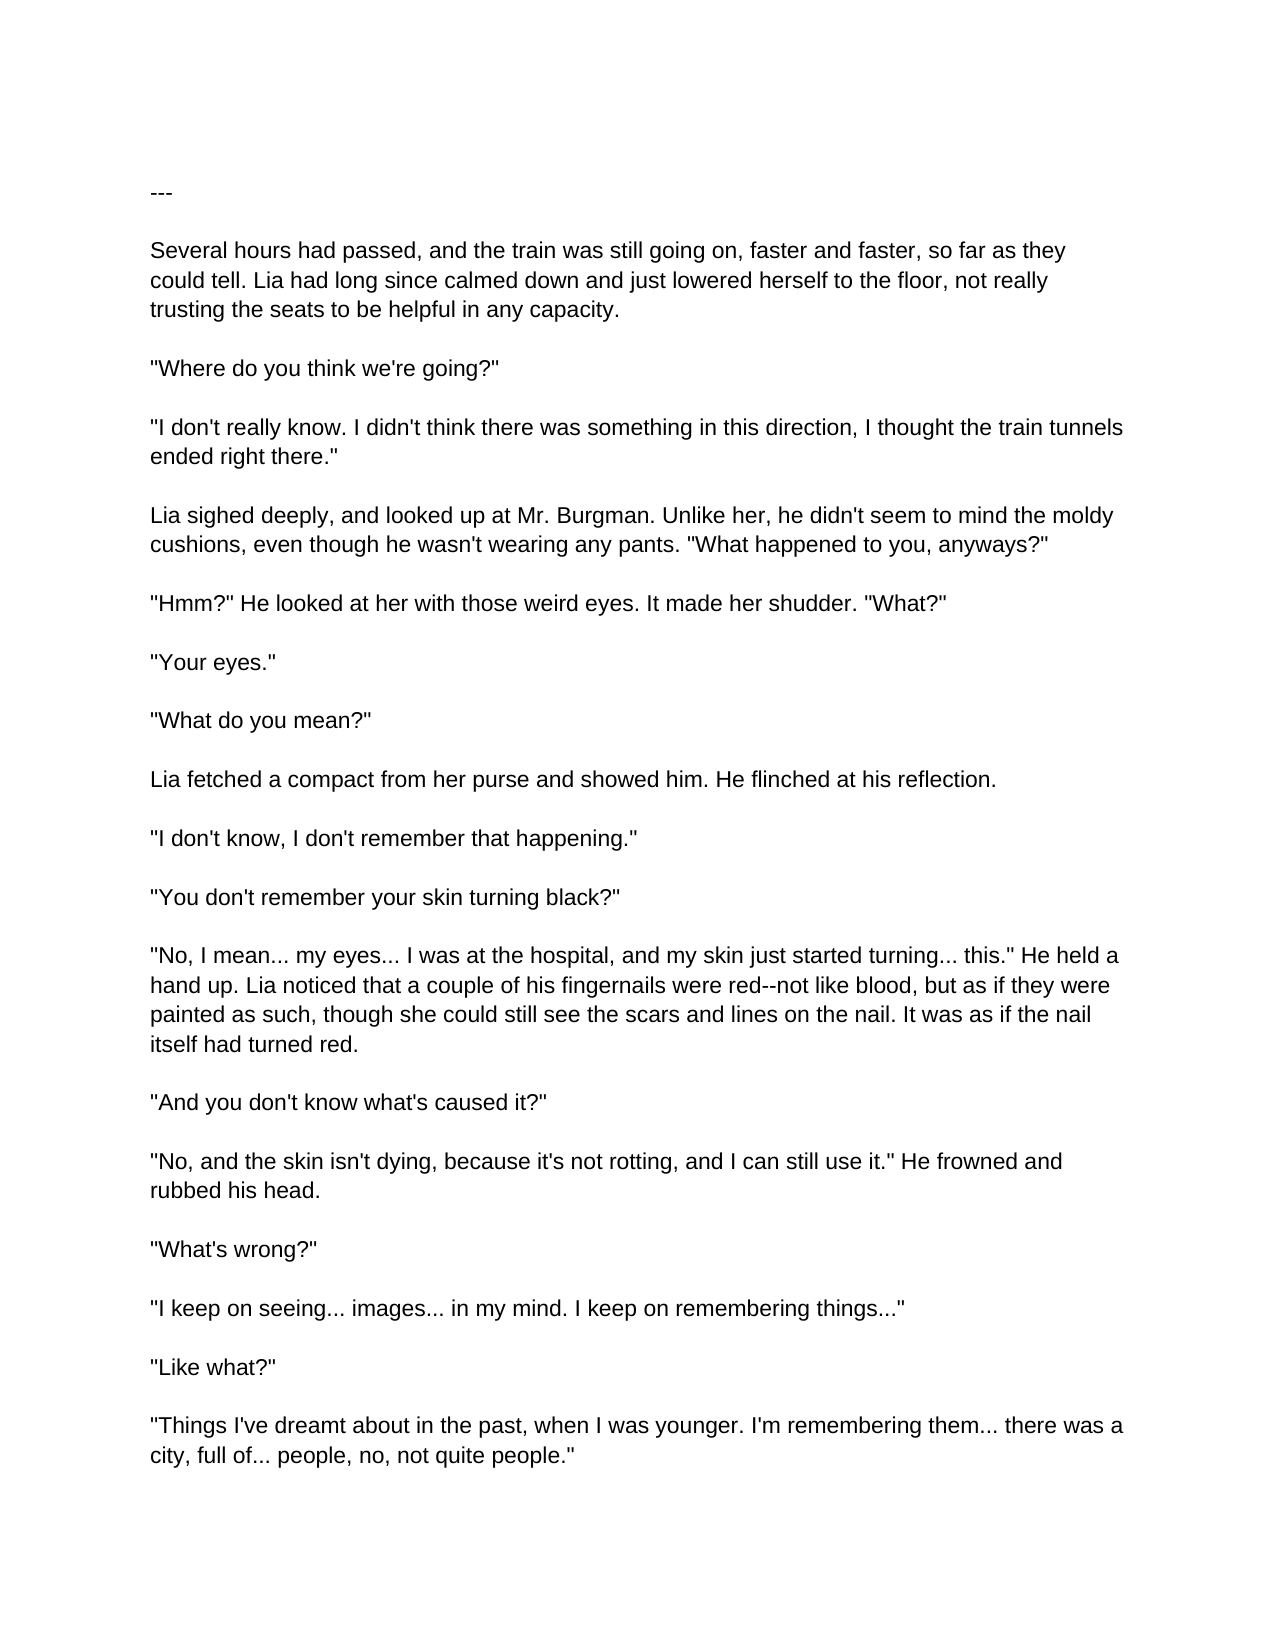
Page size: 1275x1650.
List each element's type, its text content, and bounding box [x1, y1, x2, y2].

text Lia fetched a compact from her purse and showed him. He flinched at his reflection. [150, 767, 1125, 792]
text "You don't remember your skin turning black?" [150, 884, 1125, 910]
text Lia sighed deeply, and looked up at Mr. Burgman. Unlike her, he didn't seem to mind the moldy cushions, even though he wasn't wearing any pants. "What happened to you, anyways?" [150, 502, 1125, 557]
text Several hours had passed, and the train was still going on, faster and faster, so far as they could tell. Lia had long since calmed down and just lowered herself to the floor, not really trusting the seats to be helpful in any capacity. [150, 238, 1125, 322]
text "What's wrong?" [150, 1237, 1125, 1262]
text "And you don't know what's caused it?" [150, 1090, 1125, 1116]
text "No, and the skin isn't dying, because it's not rotting, and I can still use it." He frowned and rubbed his head. [150, 1149, 1125, 1204]
text "I don't really know. I didn't think there was something in this direction, I thought the train tunnels ended right there." [150, 414, 1125, 469]
text "I keep on seeing... images... in my mind. I keep on remembering things..." [150, 1296, 1125, 1321]
text "I don't know, I don't remember that happening." [150, 826, 1125, 851]
text "Hmm?" He looked at her with those weird eyes. It made her shudder. "What?" [150, 591, 1125, 616]
text "What do you mean?" [150, 708, 1125, 734]
text --- [150, 179, 1125, 205]
text "Things I've dreamt about in the past, when I was younger. I'm remembering them... there was a city, full of... people, no, not quite people." [150, 1413, 1125, 1468]
text "Where do you think we're going?" [150, 356, 1125, 381]
text "No, I mean... my eyes... I was at the hospital, and my skin just started turning... this." He held a hand up. Lia noticed that a couple of his fingernails were red--not like blood, but as if they were painted as such, though she could still see the scars and lines on the nail. It was as if the nail itself had turned red. [150, 943, 1125, 1057]
text "Your eyes." [150, 649, 1125, 675]
text "Like what?" [150, 1354, 1125, 1380]
